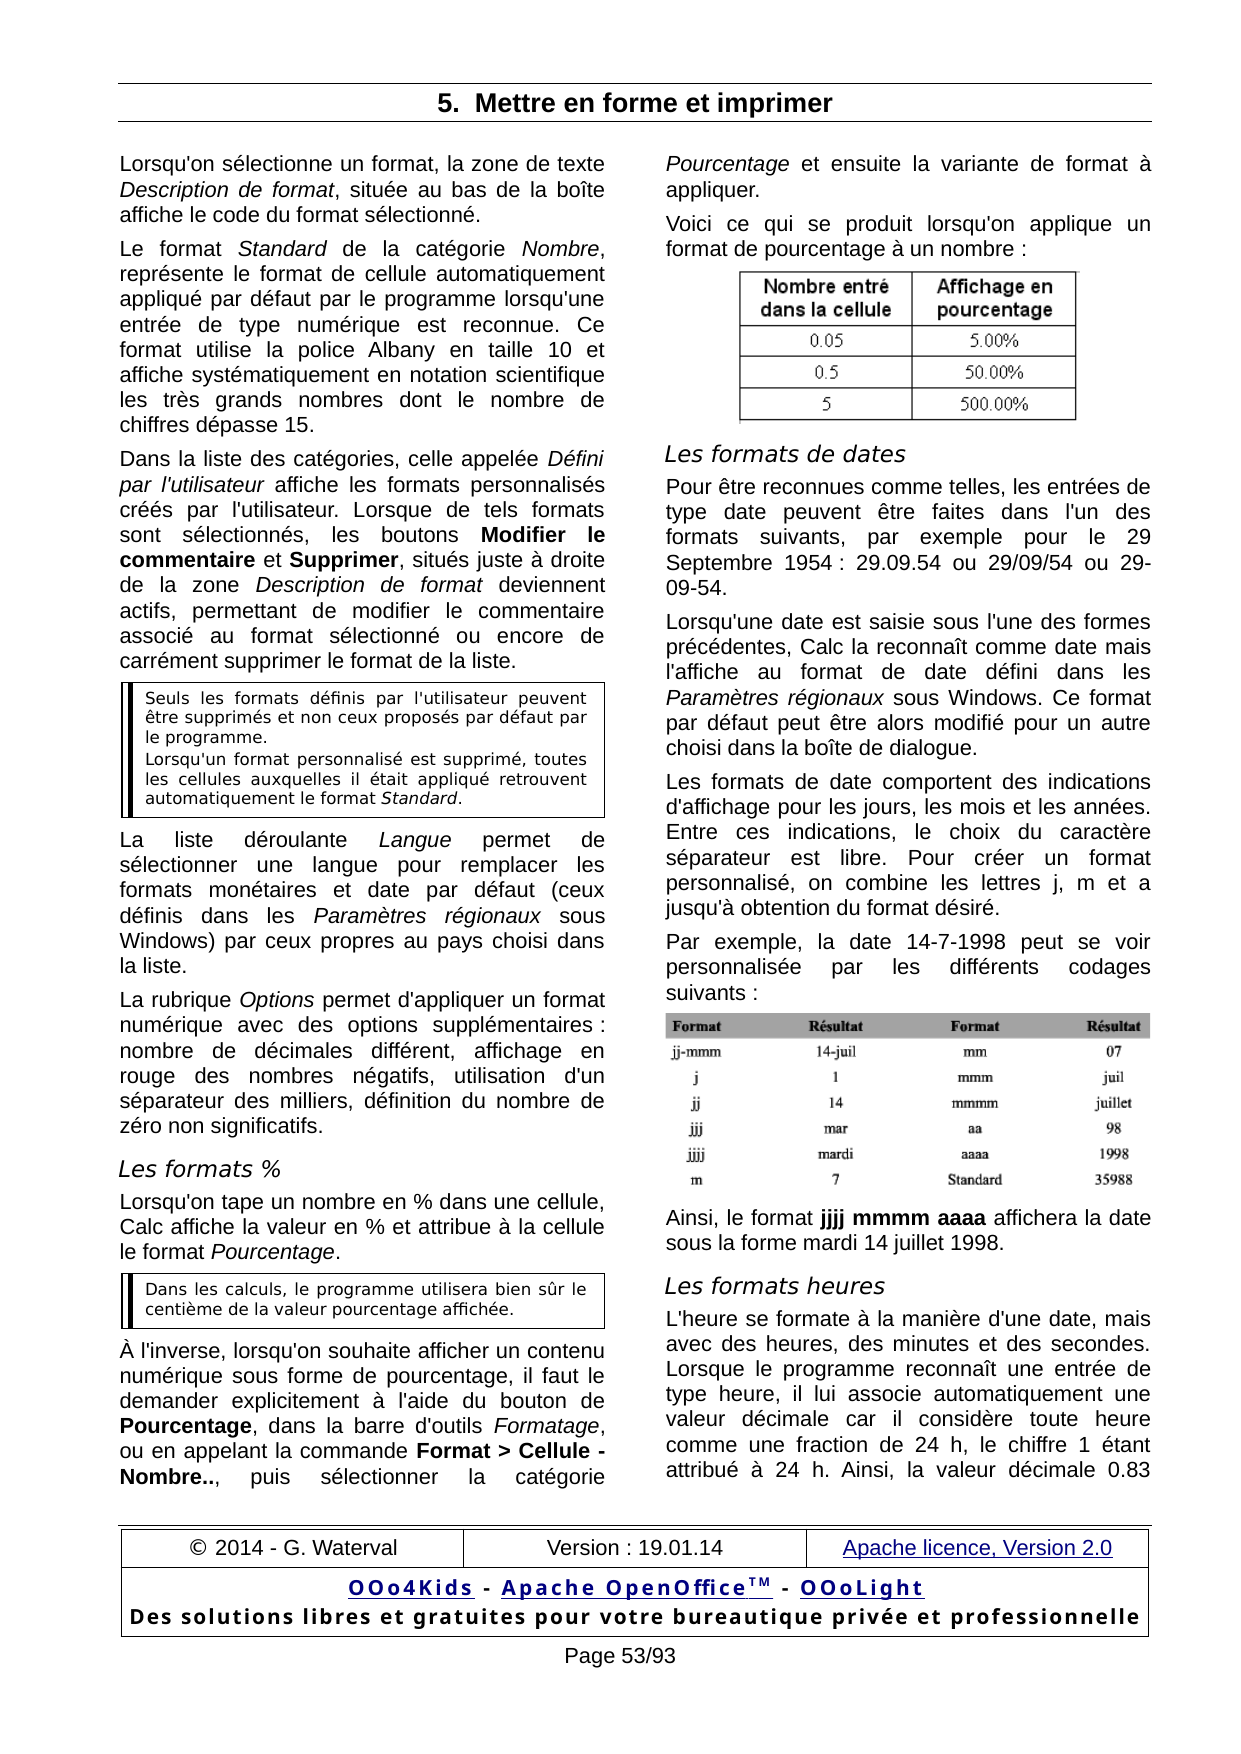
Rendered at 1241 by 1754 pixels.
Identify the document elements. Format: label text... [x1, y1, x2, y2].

text Le format Standard de la catégorie Nombre, représente le format de cellule automatiquement appliqué par défaut par le programme lorsqu'une entrée de type numérique est reconnue. Ce format utilise la police Albany en taille 10 et affiche systématiquement en notation scientifique les très grands nombres dont le nombre de chiffres dépasse 15. [119, 236, 605, 437]
subtitle Les formats heures [664, 1273, 1152, 1299]
text Voici ce qui se produit lorsqu'on applique un format de pourcentage à un nombre : [666, 211, 1152, 261]
text À l'inverse, lorsqu'on souhaite afficher un contenu numérique sous forme de pourcentage, il faut le demander explicitement à l'aide du bouton de Pourcentage, dans la barre d'outils Formatage, ou en appelant la commande Format > Cellule - Nombre.., puis sélectionner la catégorie [119, 1338, 605, 1489]
subtitle Les formats % [118, 1156, 605, 1183]
text La rubrique Options permet d'appliquer un format numérique avec des options supplémentaires : nombre de décimales différent, affichage en rouge des nombres négatifs, utilisation d'un séparateur des milliers, définition du nombre de zéro non significatifs. [119, 987, 605, 1138]
text Dans la liste des catégories, celle appelée Défini par l'utilisateur affiche les formats personnalisés créés par l'utilisateur. Lorsque de tels formats sont sélectionnés, les boutons Modifier le commentaire et Supprimer, situés juste à droite de la zone Description de format deviennent actifs, permettant de modifier le commentaire associé au format sélectionné ou encore de carrément supprimer le format de la liste. [119, 446, 605, 673]
text Lorsqu'on sélectionne un format, la zone de texte Description de format, située au bas de la boîte affiche le code du format sélectionné. [119, 151, 605, 227]
text Par exemple, la date 14-7-1998 peut se voir personnalisée par les différents codages suivants : [666, 929, 1152, 1004]
text Pourcentage et ensuite la variante de format à appliquer. [666, 151, 1152, 202]
text Ainsi, le format jjjj mmmm aaaa affichera la date sous la forme mardi 14 juillet 1998. [666, 1205, 1152, 1255]
text La liste déroulante Langue permet de sélectionner une langue pour remplacer les formats monétaires et date par défaut (ceux définis dans les Paramètres régionaux sous Windows) par ceux propres au pays choisi dans la liste. [119, 827, 605, 978]
subtitle Les formats de dates [664, 441, 1152, 468]
text L'heure se formate à la manière d'une date, mais avec des heures, des minutes et des secondes. Lorsque le programme reconnaît une entrée de type heure, il lui associe automatiquement une valeur décimale car il considère toute heure comme une fraction de 24 h, le chiffre 1 étant attribué à 24 h. Ainsi, la valeur décimale 0.83 [666, 1306, 1152, 1482]
text Les formats de date comportent des indications d'affichage pour les jours, les mois et les années. Entre ces indications, le choix du caractère séparateur est libre. Pour créer un format personnalisé, on combine les lettres j, m et a jusqu'à obtention du format désiré. [666, 769, 1152, 920]
table_header Dans les calculs, le programme utilisera bien sûr le centième de la valeur pourcentage affichée. [133, 1274, 604, 1328]
table_header Seuls les formats définis par l'utilisateur peuvent être supprimés et non ceux proposés par défaut par le programme. Lorsqu'un format personnalisé est supprimé, toutes les cellules auxquelles il était appliqué retrouvent automatiquement le format Standard. [133, 683, 604, 817]
text Lorsqu'une date est saisie sous l'une des formes précédentes, Calc la reconnaît comme date mais l'affiche au format de date défini dans les Paramètres régionaux sous Windows. Ce format par défaut peut être alors modifié pour un autre choisi dans la boîte de dialogue. [666, 609, 1152, 760]
text Lorsqu'on tape un nombre en % dans une cellule, Calc affiche la valeur en % et attribue à la cellule le format Pourcentage. [119, 1189, 605, 1264]
text Pour être reconnues comme telles, les entrées de type date peuvent être faites dans l'un des formats suivants, par exemple pour le 29 Septembre 1954 : 29.09.54 ou 29/09/54 ou 29-09-54. [666, 474, 1152, 600]
